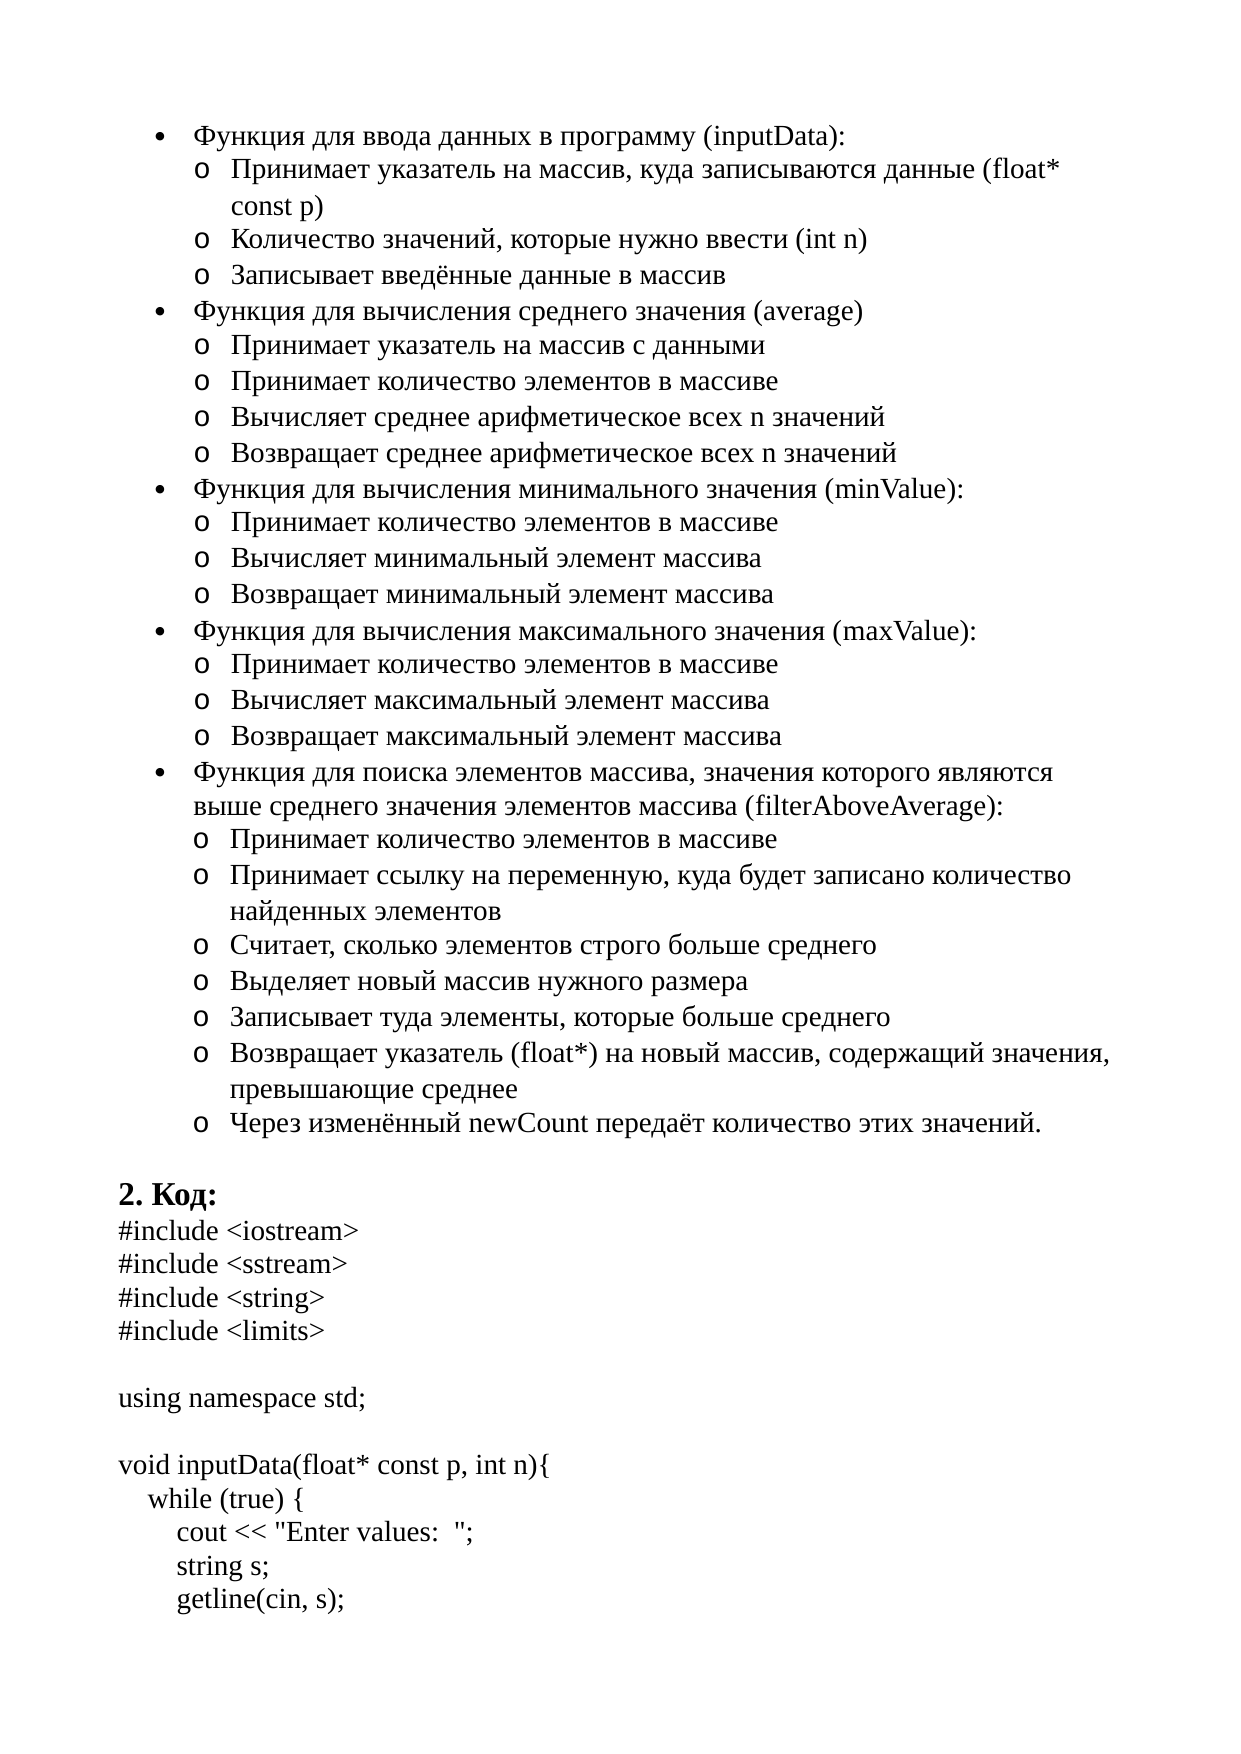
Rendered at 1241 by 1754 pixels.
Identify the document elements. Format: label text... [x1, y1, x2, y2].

list Возвращает среднее арифметическое всех n значений [193, 435, 1122, 471]
list Принимает количество элементов в массиве [193, 646, 1122, 682]
list Вычисляет максимальный элемент массива [193, 682, 1122, 718]
list Записывает туда элементы, которые больше среднего [192, 999, 1122, 1035]
list Функция для вычисления минимального значения (minValue): [156, 471, 1122, 504]
list Принимает ссылку на переменную, куда будет записано количество найденных элементов [192, 857, 1122, 927]
list Возвращает минимальный элемент массива [193, 577, 1122, 613]
list Функция для вычисления максимального значения (maxValue): [156, 613, 1122, 646]
list Принимает количество элементов в массиве [192, 821, 1122, 857]
list Принимает указатель на массив, куда записываются данные (float* const p) [193, 152, 1122, 221]
list Возвращает максимальный элемент массива [193, 718, 1122, 754]
list Принимает количество элементов в массиве [193, 504, 1122, 541]
list Количество значений, которые нужно ввести (int n) [193, 221, 1122, 257]
list Записывает введённые данные в массив [193, 257, 1122, 293]
list Вычисляет среднее арифметическое всех n значений [193, 399, 1122, 435]
list Вычисляет минимальный элемент массива [193, 541, 1122, 577]
text #include <iostream> #include <sstream> #include <string> #include <limits> using namespace std; void inputData(float* const p, int n){ while (true) { cout << "Enter values: "; string s; getline(cin, s); [118, 1213, 1122, 1615]
list Через изменённый newCount передаёт количество этих значений. [192, 1105, 1122, 1141]
list Функция для ввода данных в программу (inputData): [156, 118, 1122, 152]
list Считает, сколько элементов строго больше среднего [192, 927, 1122, 963]
list Возвращает указатель (float*) на новый массив, содержащий значения, превышающие среднее [192, 1035, 1122, 1105]
list Функция для вычисления среднего значения (average) [156, 293, 1122, 327]
text 2. Код: [118, 1174, 1122, 1213]
list Принимает количество элементов в массиве [193, 363, 1122, 399]
list Принимает указатель на массив с данными [193, 327, 1122, 363]
list Выделяет новый массив нужного размера [192, 963, 1122, 999]
list Функция для поиска элементов массива, значения которого являются выше среднего значения элементов массива (filterAboveAverage): [156, 754, 1122, 821]
